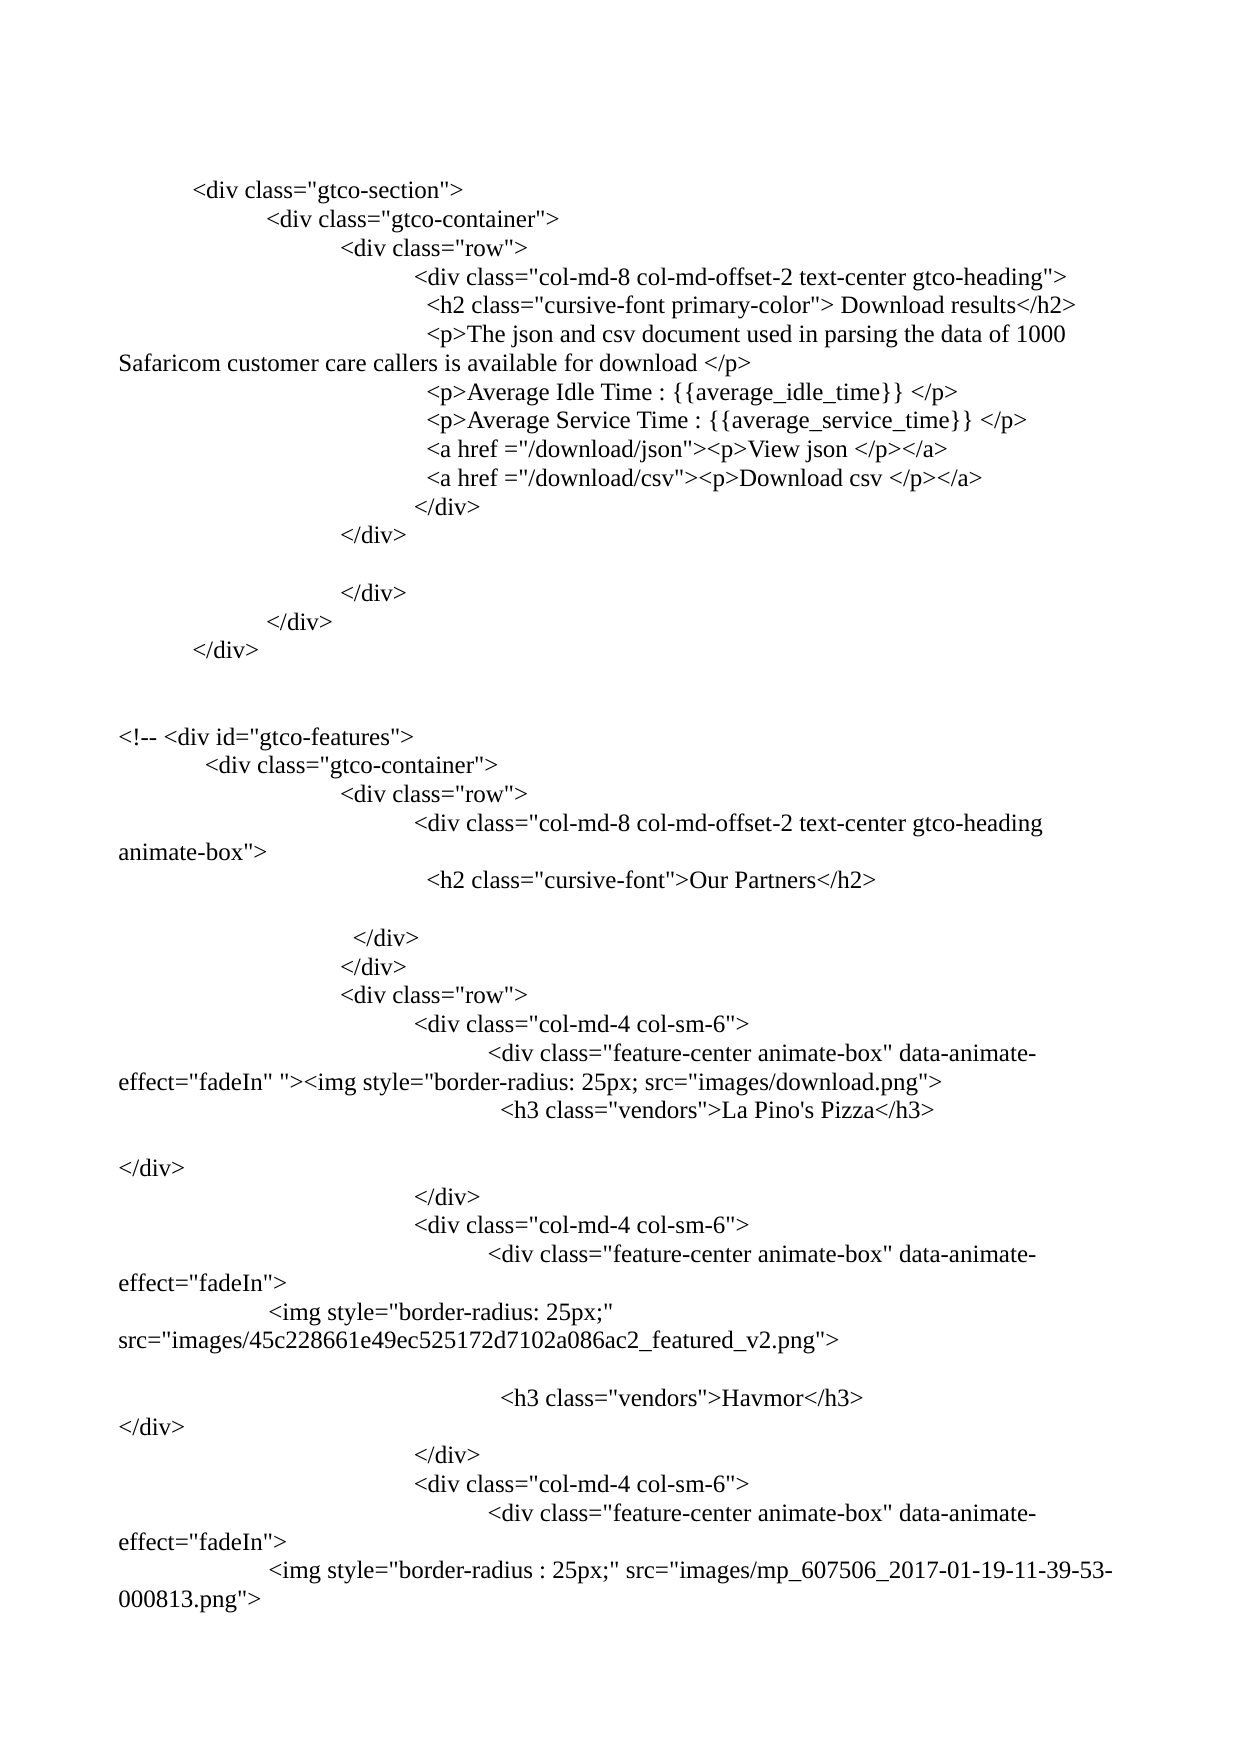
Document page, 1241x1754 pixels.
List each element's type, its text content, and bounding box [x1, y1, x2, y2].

text <img style="border-radius: 25px;" src="images/45c228661e49ec525172d7102a086ac2_featured_v2.png"> [118, 1297, 1122, 1354]
text <img style="border-radius : 25px;" src="images/mp_607506_2017-01-19-11-39-53-000813.png"> [118, 1556, 1122, 1613]
text <div class="col-md-4 col-sm-6"> [118, 1211, 1122, 1239]
text </div> [118, 607, 1122, 636]
text <div class="gtco-container"> [118, 204, 1122, 233]
text <div class="feature-center animate-box" data-animate-effect="fadeIn"> [118, 1498, 1122, 1556]
text <p>Average Idle Time : {{average_idle_time}} </p> [118, 377, 1122, 406]
text </div> [118, 521, 1122, 549]
text <div class="col-md-8 col-md-offset-2 text-center gtco-heading animate-box"> [118, 808, 1122, 866]
text <a href ="/download/json"><p>View json </p></a> [118, 434, 1122, 463]
text <div class="row"> [118, 981, 1122, 1009]
text <div class="row"> [118, 779, 1122, 808]
text <div class="col-md-4 col-sm-6"> [118, 1009, 1122, 1038]
text <h2 class="cursive-font primary-color"> Download results</h2> [118, 291, 1122, 319]
text </div> [118, 1412, 1122, 1441]
text <div class="row"> [118, 233, 1122, 262]
text </div> [118, 1441, 1122, 1469]
text <div class="col-md-8 col-md-offset-2 text-center gtco-heading"> [118, 262, 1122, 291]
text </div> [118, 952, 1122, 981]
text <div class="feature-center animate-box" data-animate-effect="fadeIn" "><img style="border-radius: 25px; src="images/download.png"> [118, 1038, 1122, 1096]
text </div> [118, 923, 1122, 952]
text <!-- <div id="gtco-features"> [118, 722, 1122, 751]
text </div> [118, 492, 1122, 521]
text </div> [118, 578, 1122, 607]
text <p>Average Service Time : {{average_service_time}} </p> [118, 406, 1122, 434]
text <h3 class="vendors">La Pino's Pizza</h3> [118, 1096, 1122, 1124]
text <p>The json and csv document used in parsing the data of 1000 Safaricom customer care callers is available for download </p> [118, 319, 1122, 377]
text <h2 class="cursive-font">Our Partners</h2> [118, 866, 1122, 894]
text <div class="col-md-4 col-sm-6"> [118, 1469, 1122, 1498]
text <div class="gtco-container"> [118, 751, 1122, 779]
text </div> [118, 636, 1122, 664]
text </div> [118, 1153, 1122, 1182]
text <a href ="/download/csv"><p>Download csv </p></a> [118, 463, 1122, 492]
text <h3 class="vendors">Havmor</h3> [118, 1383, 1122, 1412]
text <div class="feature-center animate-box" data-animate-effect="fadeIn"> [118, 1239, 1122, 1297]
text <div class="gtco-section"> [118, 176, 1122, 204]
text </div> [118, 1182, 1122, 1211]
